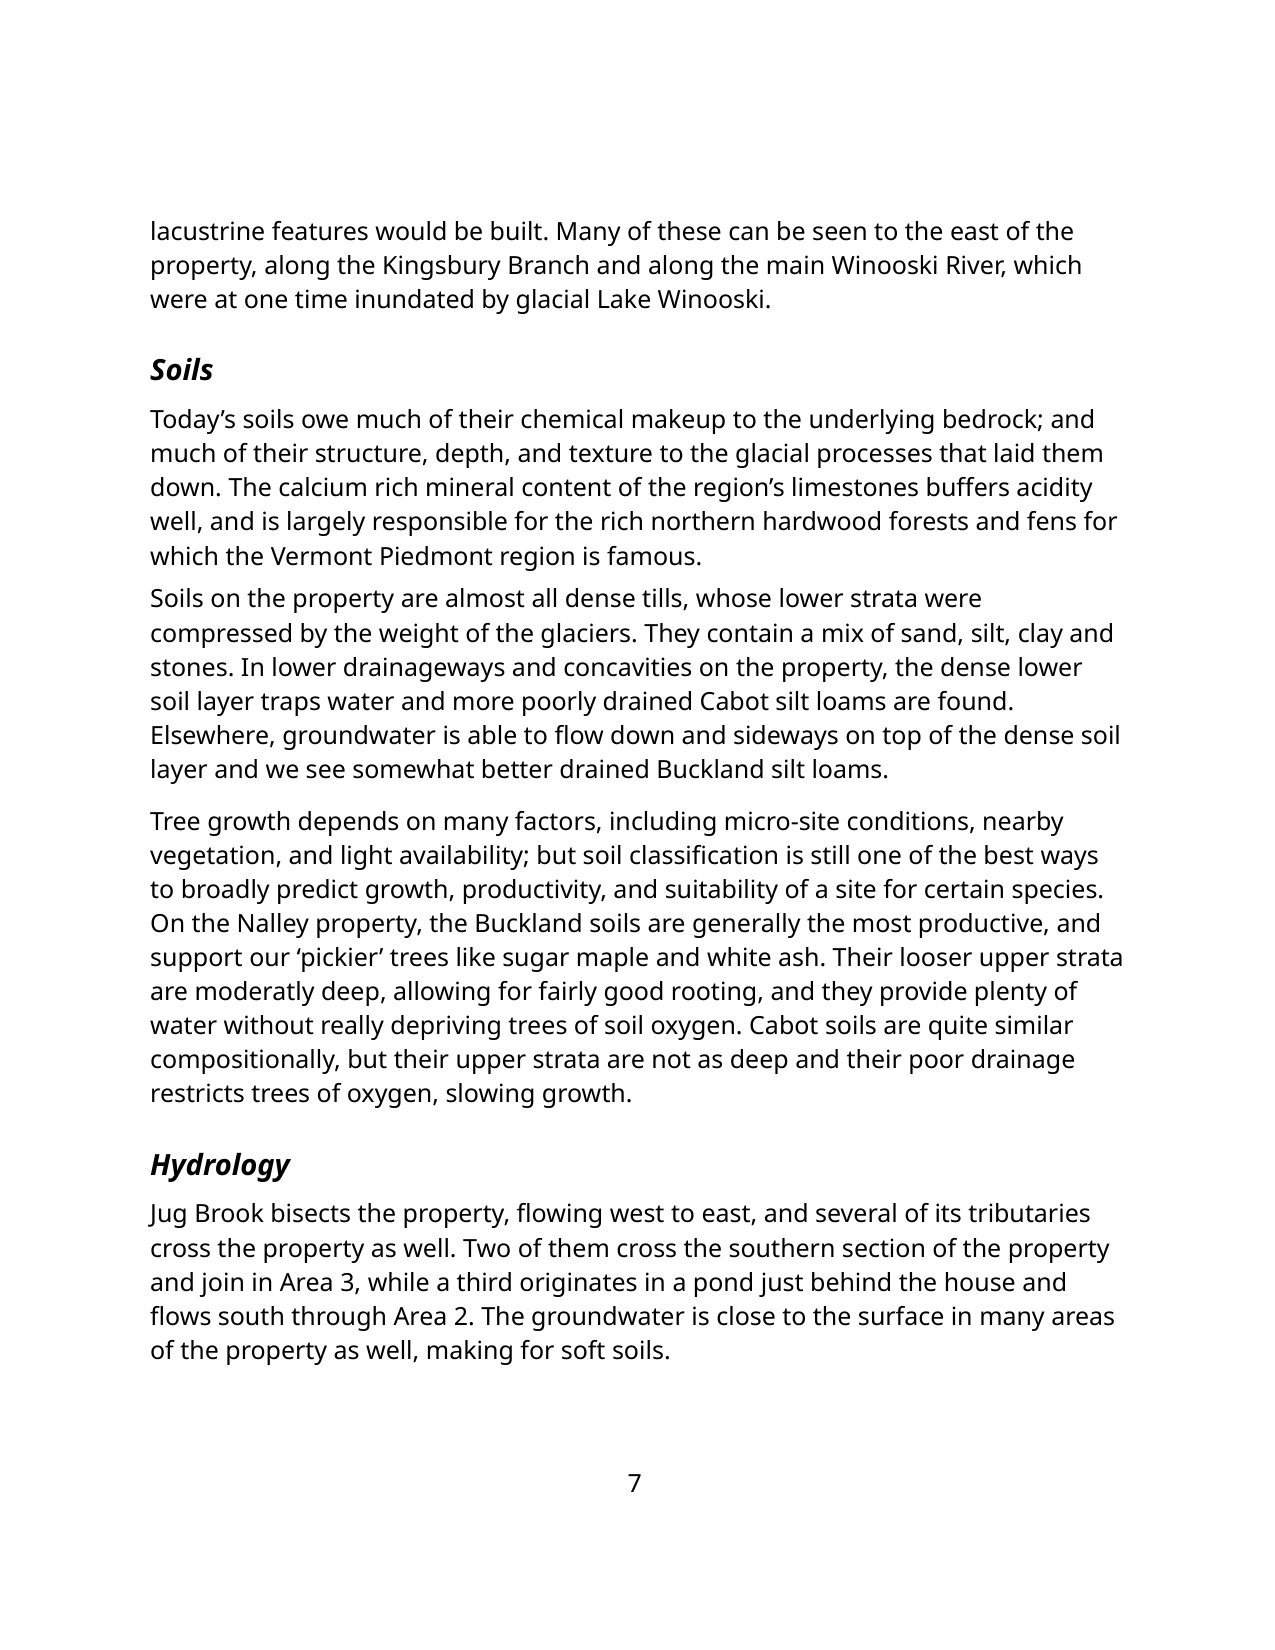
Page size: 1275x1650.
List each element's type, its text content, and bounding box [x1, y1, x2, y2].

text Soils on the property are almost all dense tills, whose lower strata were compressed by the weight of the glaciers. They contain a mix of sand, silt, clay and stones. In lower drainageways and concavities on the property, the dense lower soil layer traps water and more poorly drained Cabot silt loams are found. Elsewhere, groundwater is able to flow down and sideways on top of the dense soil layer and we see somewhat better drained Buckland silt loams. [150, 581, 1125, 786]
subtitle Hydrology [150, 1144, 1125, 1184]
text Today’s soils owe much of their chemical makeup to the underlying bedrock; and much of their structure, depth, and texture to the glacial processes that laid them down. The calcium rich mineral content of the region’s limestones buffers acidity well, and is largely responsible for the rich northern hardwood forests and fens for which the Vermont Piedmont region is famous. [150, 402, 1125, 572]
text lacustrine features would be built. Many of these can be seen to the east of the property, along the Kingsbury Branch and along the main Winooski River, which were at one time inundated by glacial Lake Winooski. [150, 213, 1125, 316]
subtitle Soils [150, 350, 1125, 389]
text Jug Brook bisects the property, flowing west to east, and several of its tributaries cross the property as well. Two of them cross the southern section of the property and join in Area 3, while a third originates in a pond just behind the house and flows south through Area 2. The groundwater is close to the surface in many areas of the property as well, making for soft soils. [150, 1196, 1125, 1366]
text Tree growth depends on many factors, including micro-site conditions, nearby vegetation, and light availability; but soil classification is still one of the best ways to broadly predict growth, productivity, and suitability of a site for certain species. On the Nalley property, the Buckland soils are generally the most productive, and support our ‘pickier’ trees like sugar maple and white ash. Their looser upper strata are moderatly deep, allowing for fairly good rooting, and they provide plenty of water without really depriving trees of soil oxygen. Cabot soils are quite similar compositionally, but their upper strata are not as deep and their poor drainage restricts trees of oxygen, slowing growth. [150, 803, 1125, 1110]
